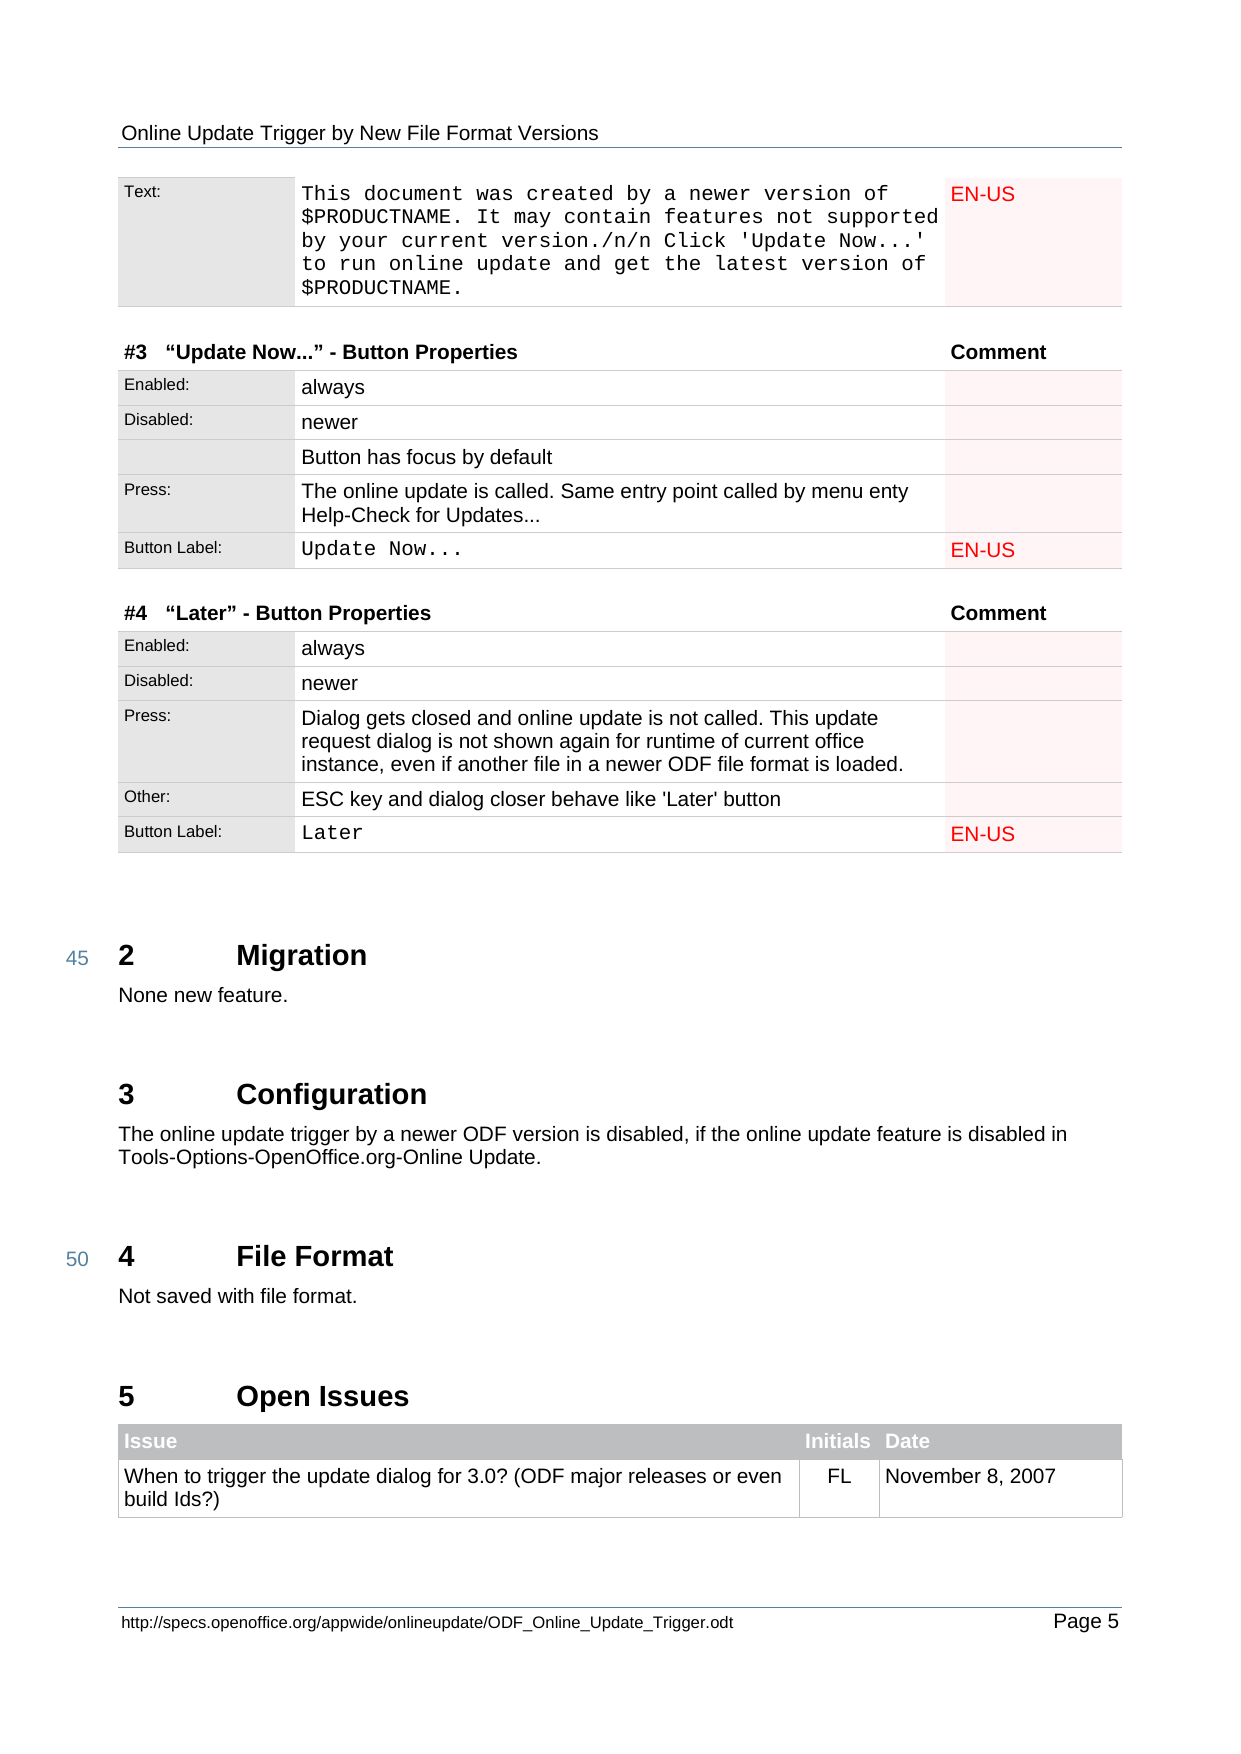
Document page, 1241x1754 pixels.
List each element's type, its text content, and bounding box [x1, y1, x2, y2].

subtitle Open Issues [118, 1379, 1122, 1412]
table_cell [945, 701, 1122, 782]
table_cell Text: [118, 178, 295, 306]
table_cell Press: [118, 701, 295, 782]
table_cell EN-US [945, 533, 1122, 568]
table_cell always [295, 632, 945, 666]
table_cell The online update is called. Same entry point called by menu enty Help-Check for Updates... [295, 475, 945, 532]
table_cell always [295, 371, 945, 405]
table_cell [945, 440, 1122, 474]
table_cell [945, 667, 1122, 700]
table_cell FL [800, 1460, 879, 1517]
table_cell newer [295, 667, 945, 700]
table_header Issue [118, 1424, 799, 1459]
table_cell Later [295, 817, 945, 852]
table_cell [945, 783, 1122, 816]
table_cell Disabled: [118, 406, 295, 439]
table_cell [118, 440, 295, 474]
table_header Comment [945, 335, 1122, 370]
table_cell [945, 406, 1122, 439]
table_cell Update Now... [295, 533, 945, 568]
table_cell Dialog gets closed and online update is not called. This update request dialog is not shown again for runtime of current office instance, even if another file in a newer ODF file format is loaded. [295, 701, 945, 782]
subtitle Configuration [118, 1078, 1122, 1111]
table_cell [945, 632, 1122, 666]
text None new feature. [118, 983, 1122, 1006]
text Not saved with file format. [118, 1285, 1122, 1308]
table_cell Enabled: [118, 632, 295, 666]
table_cell Disabled: [118, 667, 295, 700]
subtitle File Format [118, 1240, 1122, 1273]
table_cell [945, 371, 1122, 405]
table_header Initials [799, 1424, 879, 1459]
table_cell Button Label: [118, 817, 295, 852]
table_cell newer [295, 406, 945, 439]
subtitle Migration [118, 939, 1122, 971]
table_cell [945, 475, 1122, 532]
table_cell Enabled: [118, 371, 295, 405]
table_cell Other: [118, 783, 295, 816]
table_header “Update Now...” - Button Properties [118, 335, 945, 370]
table_header Date [879, 1424, 1122, 1459]
table_cell Button has focus by default [295, 440, 945, 474]
table_cell When to trigger the update dialog for 3.0? (ODF major releases or even build Ids?) [119, 1460, 799, 1517]
table_cell EN-US [945, 817, 1122, 852]
table_header “Later” - Button Properties [118, 596, 945, 631]
text The online update trigger by a newer ODF version is disabled, if the online update feature is disabled in Tools-Options-OpenOffice.org-Online Update. [118, 1122, 1122, 1169]
table_cell Press: [118, 475, 295, 532]
table_cell EN-US [945, 178, 1122, 306]
table_cell ESC key and dialog closer behave like 'Later' button [295, 783, 945, 816]
table_cell November 8, 2007 [880, 1460, 1122, 1517]
table_cell Button Label: [118, 533, 295, 568]
table_cell This document was created by a newer version of $PRODUCTNAME. It may contain features not supported by your current version./n/n Click 'Update Now...' to run online update and get the latest version of $PRODUCTNAME. [295, 178, 945, 306]
table_header Comment [945, 596, 1122, 631]
